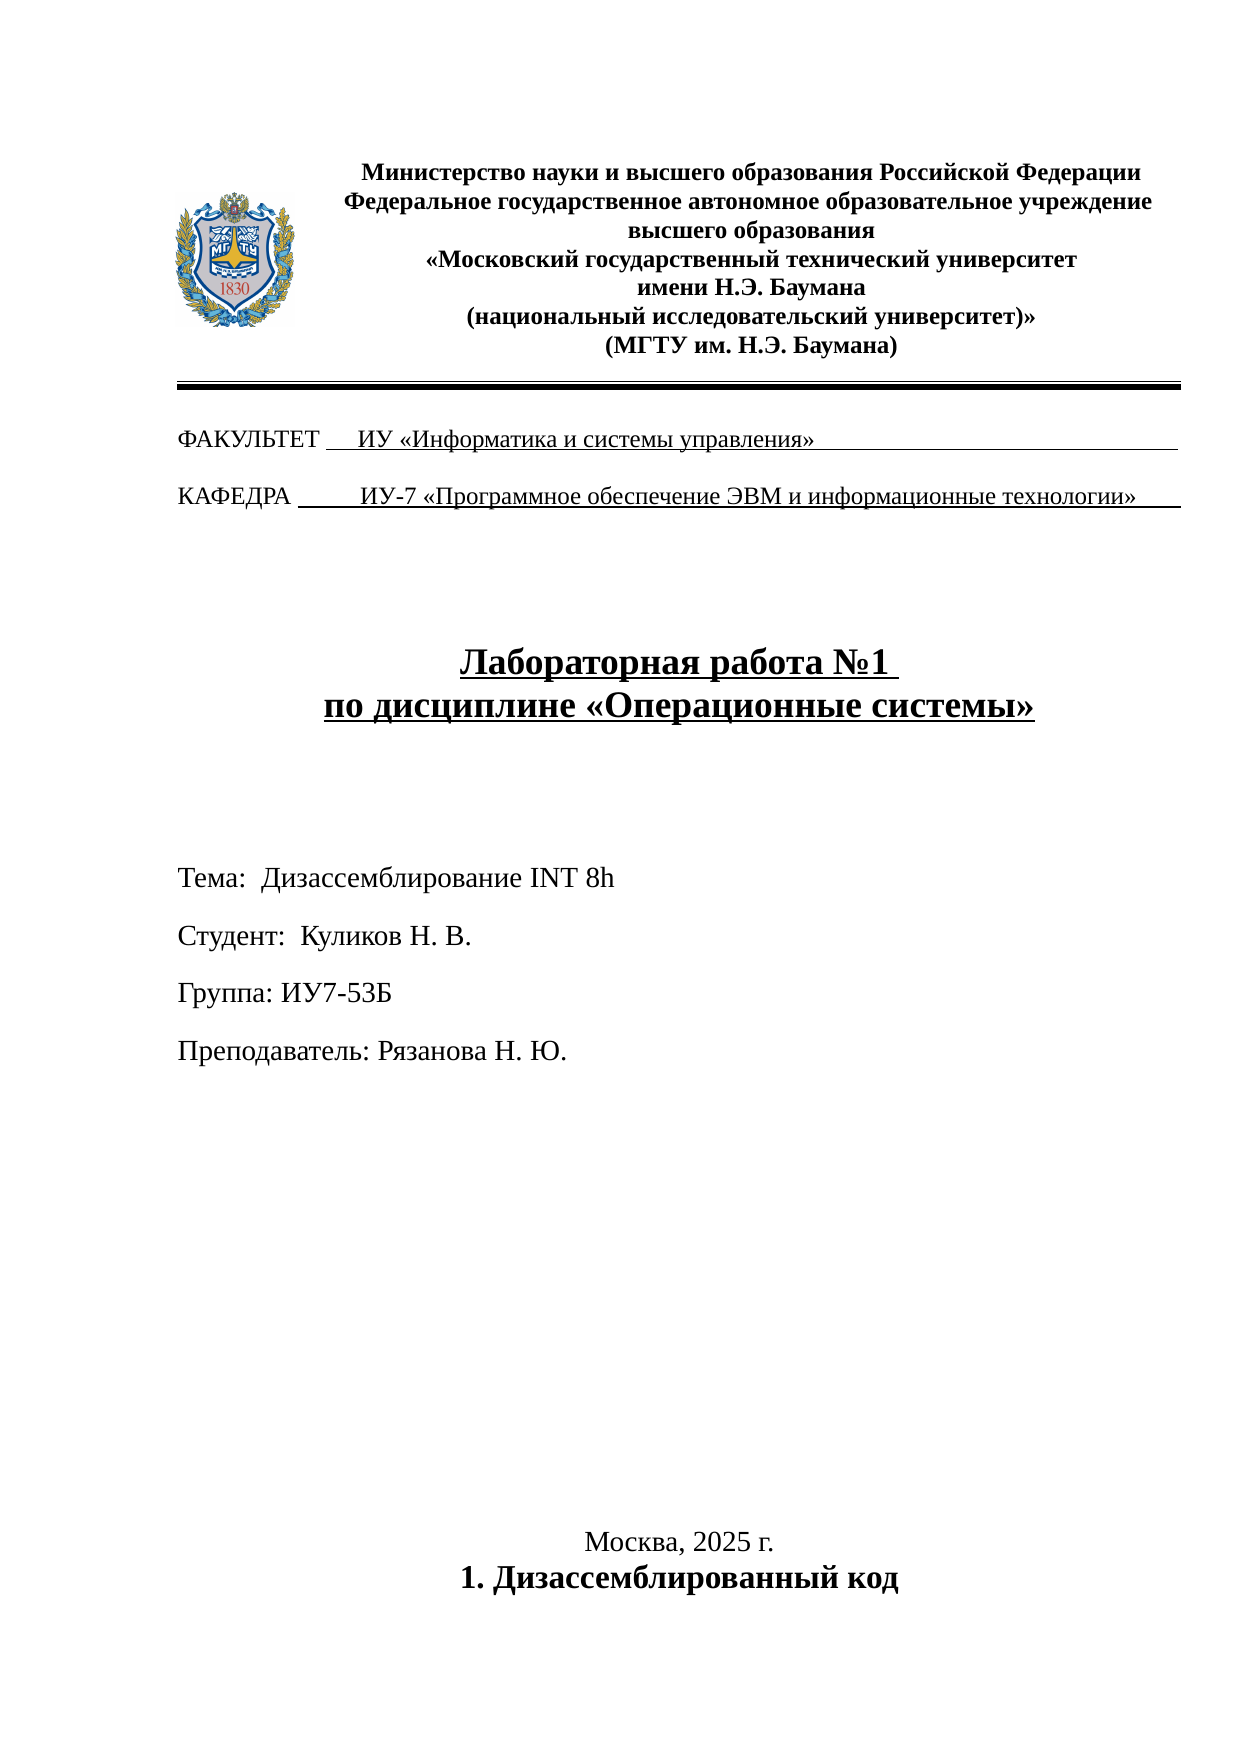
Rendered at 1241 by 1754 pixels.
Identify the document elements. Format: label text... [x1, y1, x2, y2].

text 1. Дизассемблированный код [177, 1557, 1181, 1596]
text Преподаватель: Рязанова Н. Ю. [177, 1033, 1181, 1067]
text Студент: Куликов Н. В. [177, 918, 1181, 951]
text по дисциплине «Операционные системы» [177, 683, 1181, 726]
text ФАКУЛЬТЕТ ИУ «Информатика и системы управления» [177, 424, 1181, 452]
picture [175, 191, 295, 328]
table_header Министерство науки и высшего образования Российской Федерации Федеральное государственное автономное образовательное учреждение высшего образования «Московский государственный технический университет имени Н.Э. Баумана (национальный исследовательский университет)» (МГТУ им. Н.Э. Баумана) [310, 152, 1192, 364]
text Лабораторная работа №1 [177, 640, 1181, 683]
text Тема: Дизассемблирование INT 8h [177, 860, 1181, 894]
text Москва, 2025 г. [177, 1524, 1181, 1557]
table_header [166, 152, 310, 364]
text Группа: ИУ7-53Б [177, 976, 1181, 1009]
text КАФЕДРА ИУ-7 «Программное обеспечение ЭВМ и информационные технологии» [177, 481, 1181, 510]
